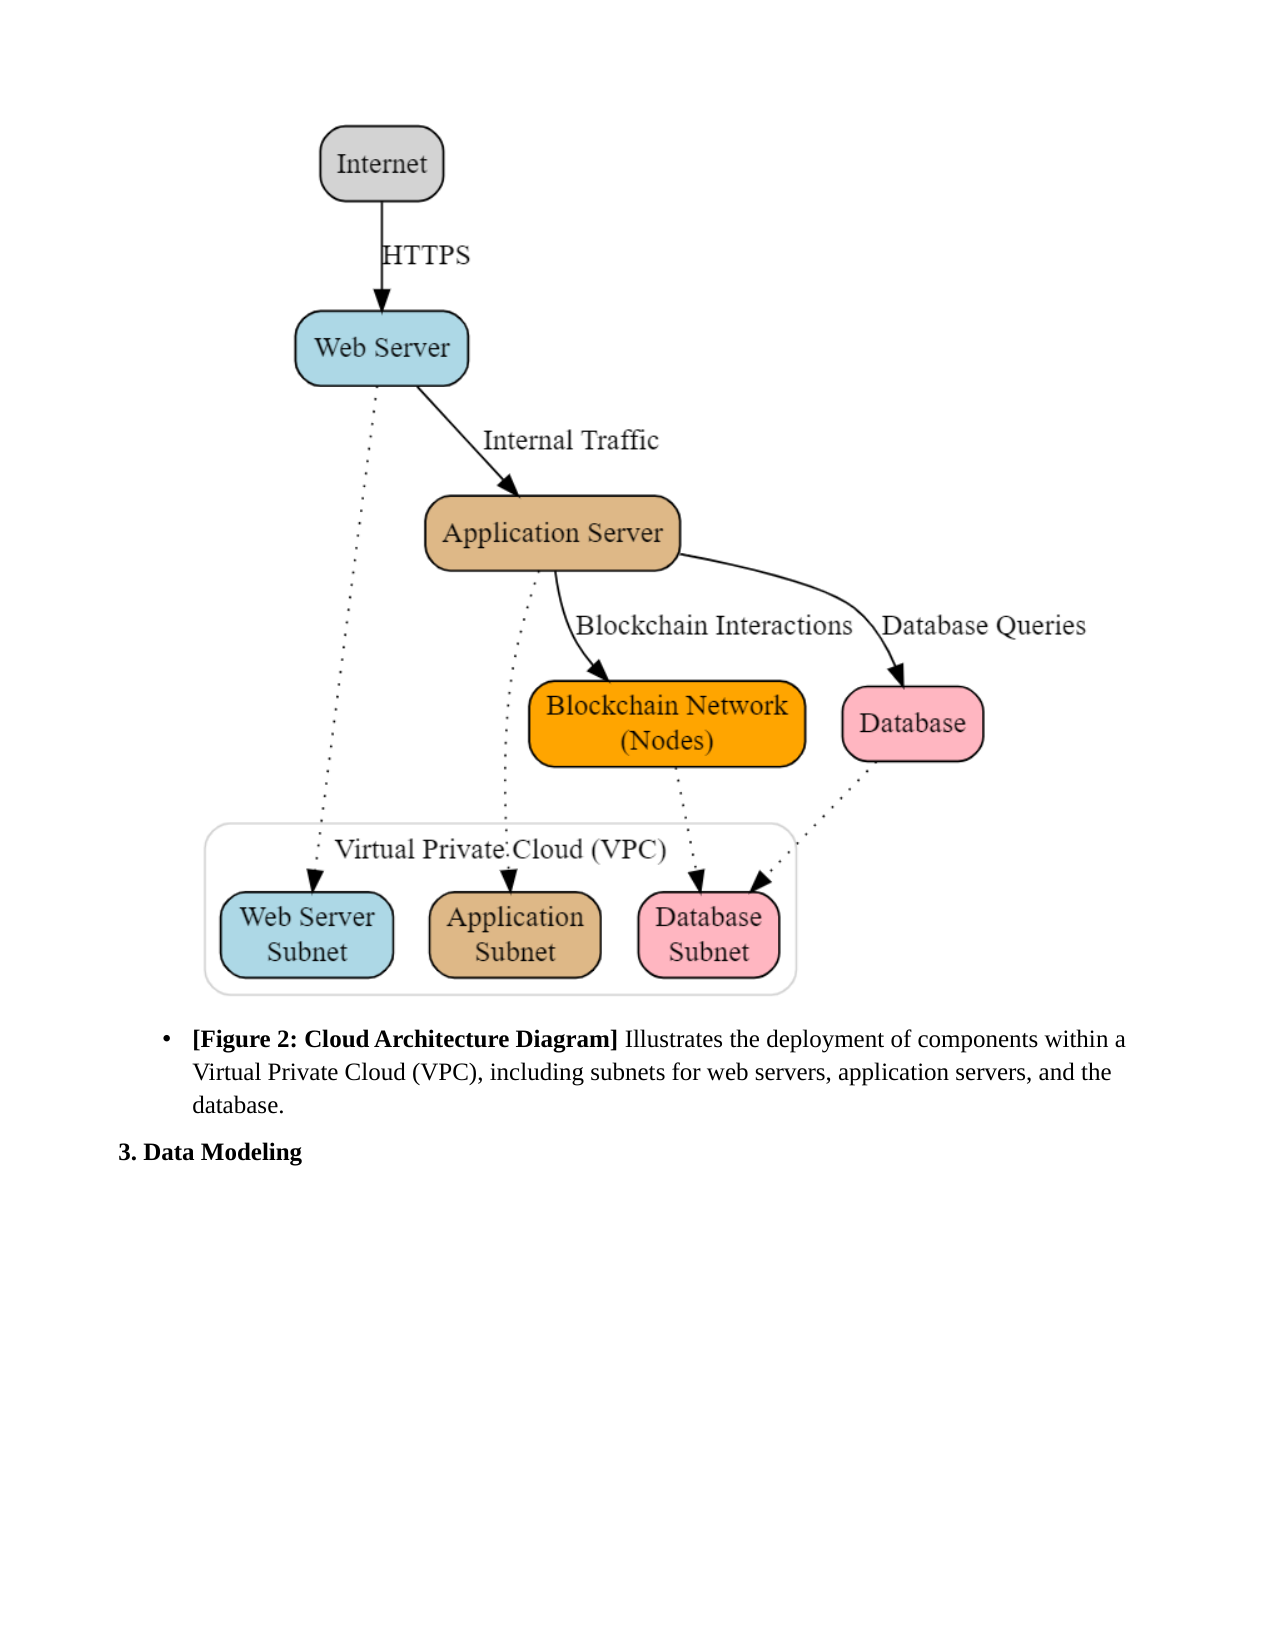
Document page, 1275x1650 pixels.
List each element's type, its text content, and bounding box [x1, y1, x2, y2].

list [Figure 2: Cloud Architecture Diagram] Illustrates the deployment of components within a Virtual Private Cloud (VPC), including subnets for web servers, application servers, and the database. [162, 118, 1157, 1118]
picture [180, 118, 1095, 1020]
text 3. Data Modeling [118, 1137, 1157, 1166]
